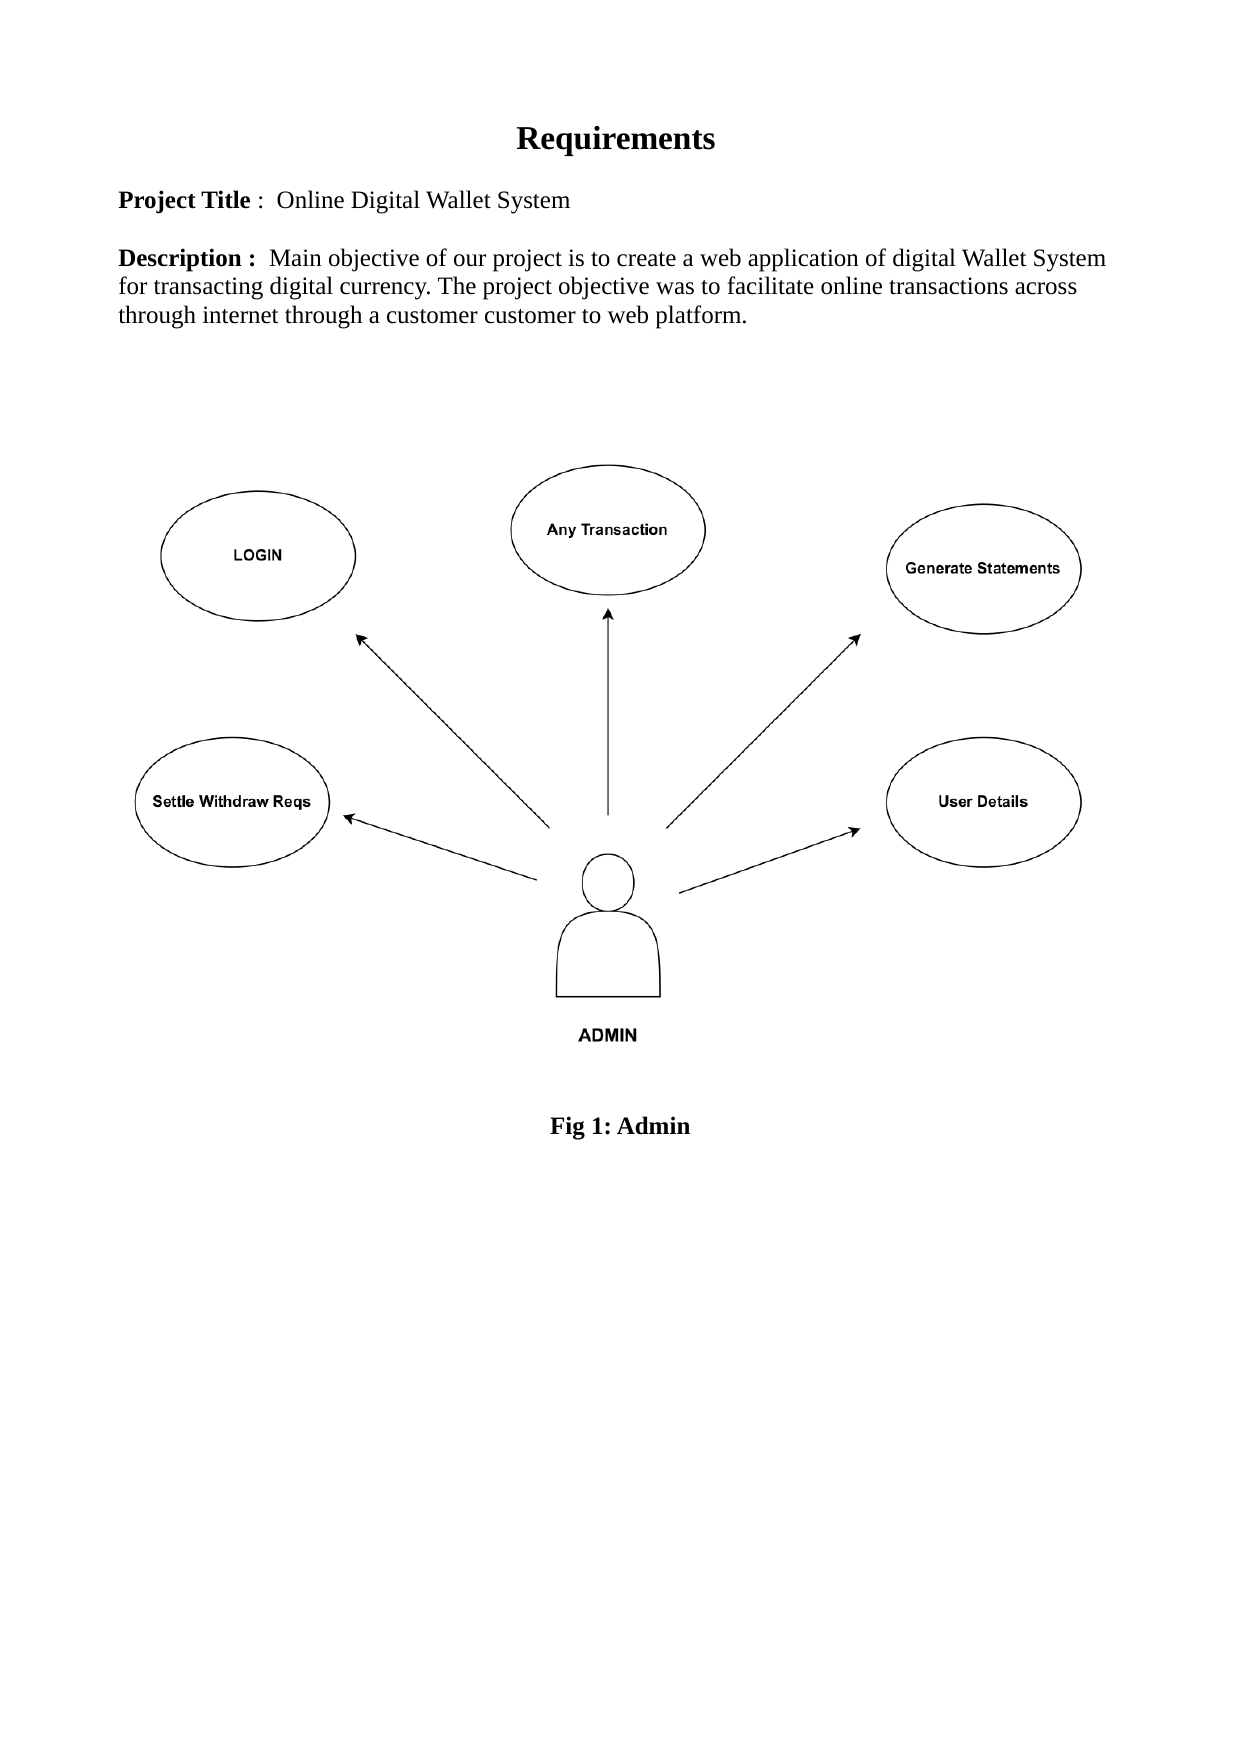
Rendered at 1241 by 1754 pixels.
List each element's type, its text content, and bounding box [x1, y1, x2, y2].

text Description : Main objective of our project is to create a web application of digital Wallet System for transacting digital currency. The project objective was to facilitate online transactions across through internet through a customer customer to web platform. [118, 243, 1122, 329]
text Fig 1: Admin [118, 1111, 1122, 1140]
picture [116, 427, 1120, 1054]
text Requirements [118, 118, 1122, 156]
text Project Title : Online Digital Wallet System [118, 185, 1122, 214]
